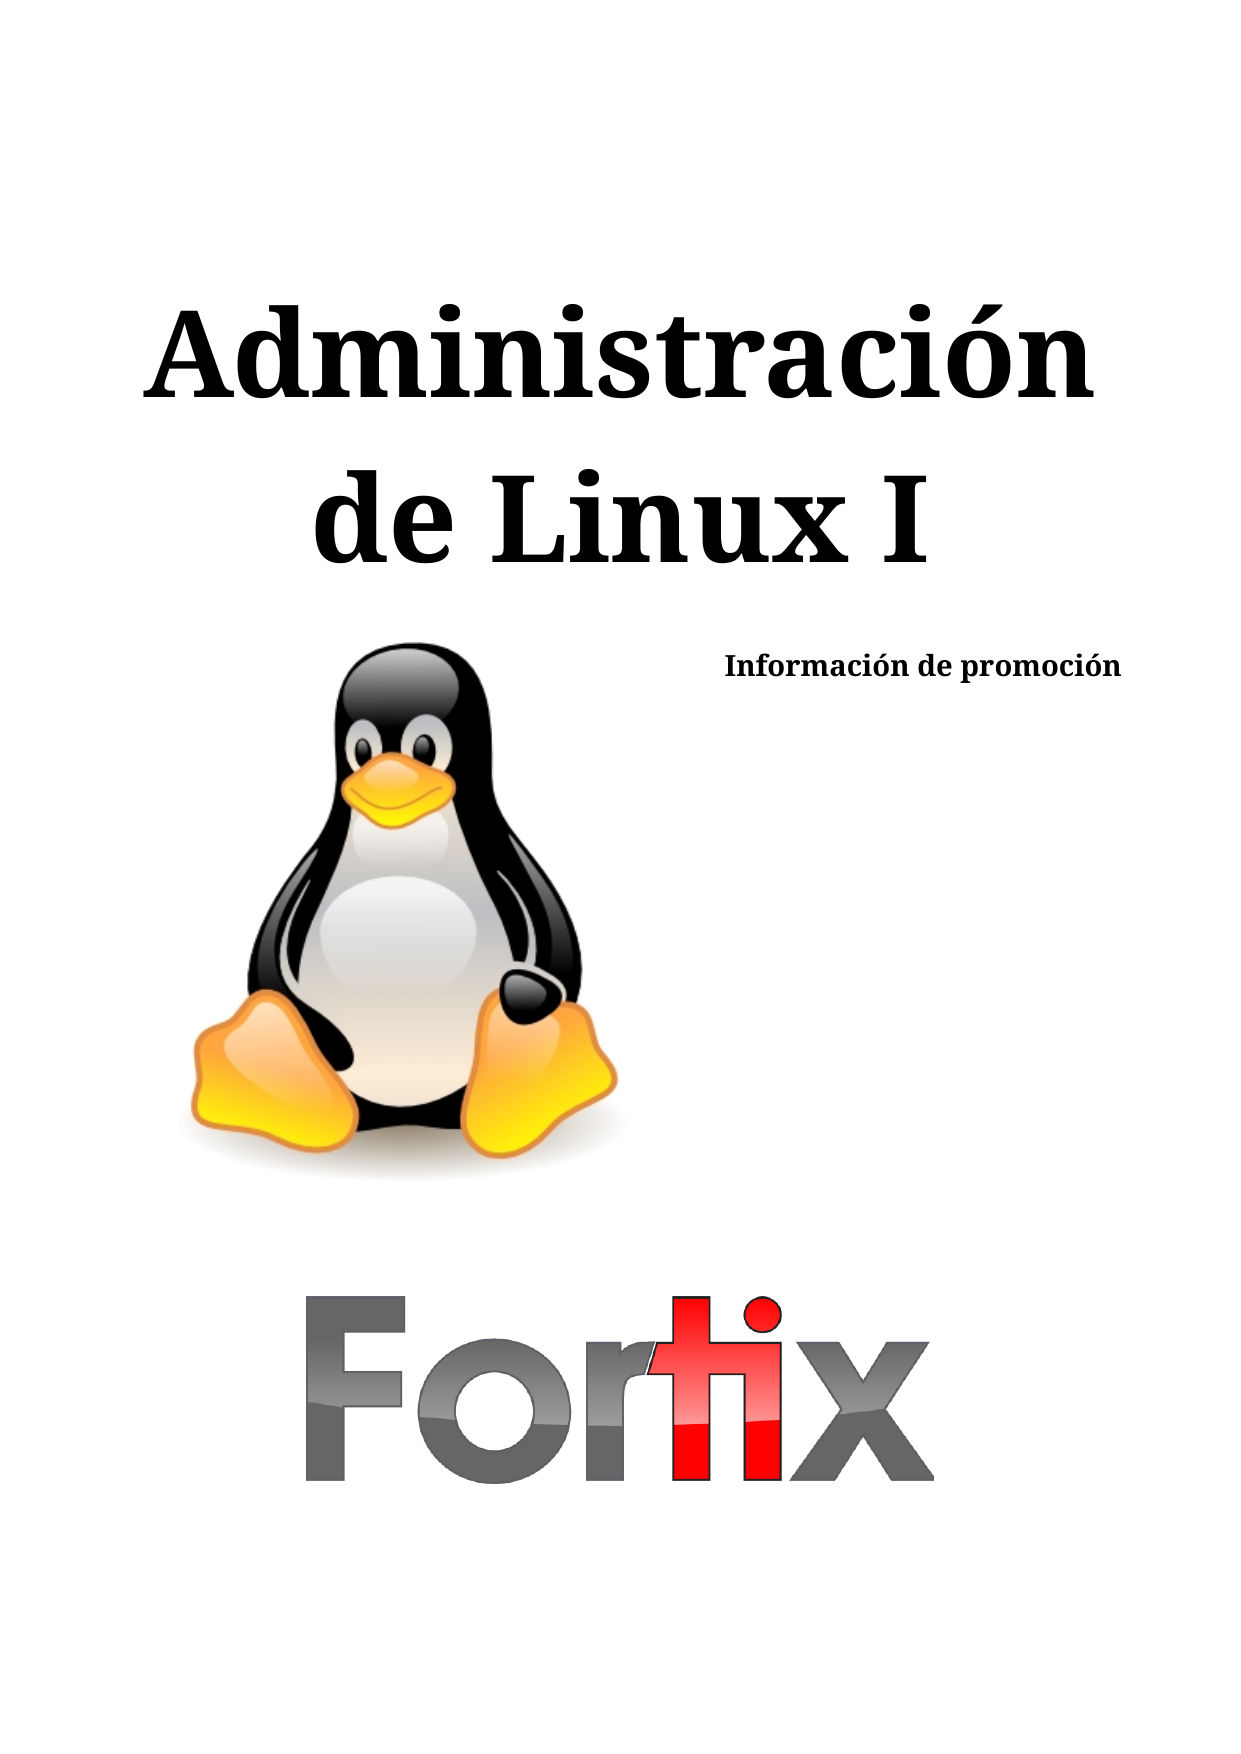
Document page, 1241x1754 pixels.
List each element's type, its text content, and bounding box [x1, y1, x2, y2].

subtitle Información de promoción [647, 645, 1122, 685]
picture [306, 1296, 934, 1484]
subtitle Administración de Linux I [118, 268, 1122, 598]
picture [157, 619, 647, 1206]
subtitle [118, 645, 157, 685]
